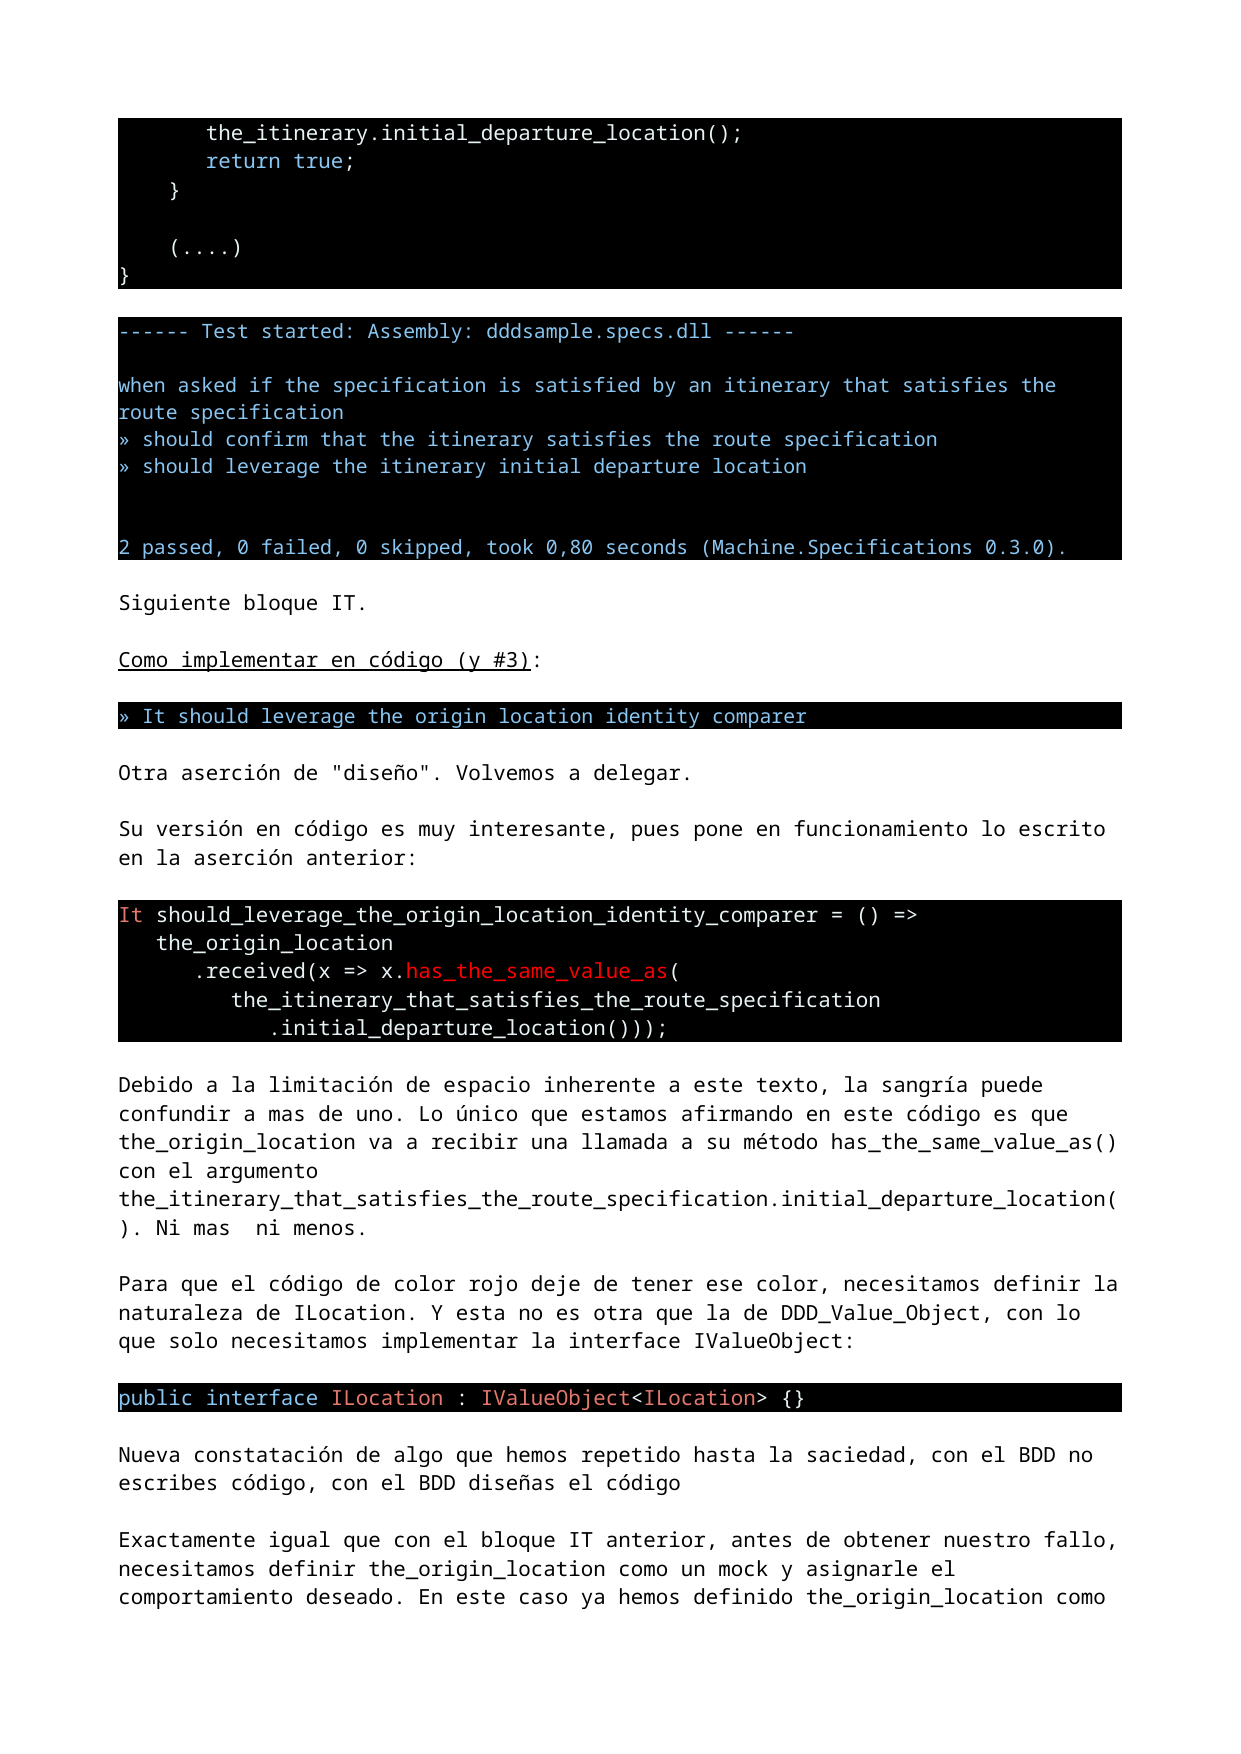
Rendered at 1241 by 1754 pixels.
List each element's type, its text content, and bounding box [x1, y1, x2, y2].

text Su versión en código es muy interesante, pues pone en funcionamiento lo escrito en la aserción anterior: [118, 814, 1122, 871]
text » should leverage the itinerary initial departure location [118, 452, 1122, 479]
text } [118, 260, 1122, 289]
text when asked if the specification is satisfied by an itinerary that satisfies the route specification [118, 371, 1122, 425]
text public interface ILocation : IValueObject<ILocation> {} [118, 1383, 1122, 1412]
text » should confirm that the itinerary satisfies the route specification [118, 425, 1122, 452]
text Nueva constatación de algo que hemos repetido hasta la saciedad, con el BDD no escribes código, con el BDD diseñas el código [118, 1440, 1122, 1497]
text It should_leverage_the_origin_location_identity_comparer = () => [118, 900, 1122, 928]
text the_origin_location [118, 928, 1122, 957]
text Siguiente bloque IT. [118, 588, 1122, 617]
text Otra aserción de "diseño". Volvemos a delegar. [118, 758, 1122, 786]
text » It should leverage the origin location identity comparer [118, 702, 1122, 729]
text the_itinerary_that_satisfies_the_route_specification [118, 985, 1122, 1013]
text } [118, 175, 1122, 203]
text return true; [118, 147, 1122, 175]
text 2 passed, 0 failed, 0 skipped, took 0,80 seconds (Machine.Specifications 0.3.0). [118, 533, 1122, 560]
text the_itinerary.initial_departure_location(); [118, 118, 1122, 147]
text Para que el código de color rojo deje de tener ese color, necesitamos definir la naturaleza de ILocation. Y esta no es otra que la de DDD_Value_Object, con lo que solo necesitamos implementar la interface IValueObject: [118, 1269, 1122, 1355]
text ------ Test started: Assembly: dddsample.specs.dll ------ [118, 317, 1122, 344]
text Exactamente igual que con el bloque IT anterior, antes de obtener nuestro fallo, necesitamos definir the_origin_location como un mock y asignarle el comportamiento deseado. En este caso ya hemos definido the_origin_location como [118, 1525, 1122, 1611]
text .initial_departure_location())); [118, 1013, 1122, 1042]
text Debido a la limitación de espacio inherente a este texto, la sangría puede confundir a mas de uno. Lo único que estamos afirmando en este código es que the_origin_location va a recibir una llamada a su método has_the_same_value_as() con el argumento the_itinerary_that_satisfies_the_route_specification.initial_departure_location(). Ni mas ni menos. [118, 1070, 1122, 1241]
text Como implementar en código (y #3): [118, 645, 1122, 674]
text (....) [118, 232, 1122, 260]
text .received(x => x.has_the_same_value_as( [118, 957, 1122, 985]
